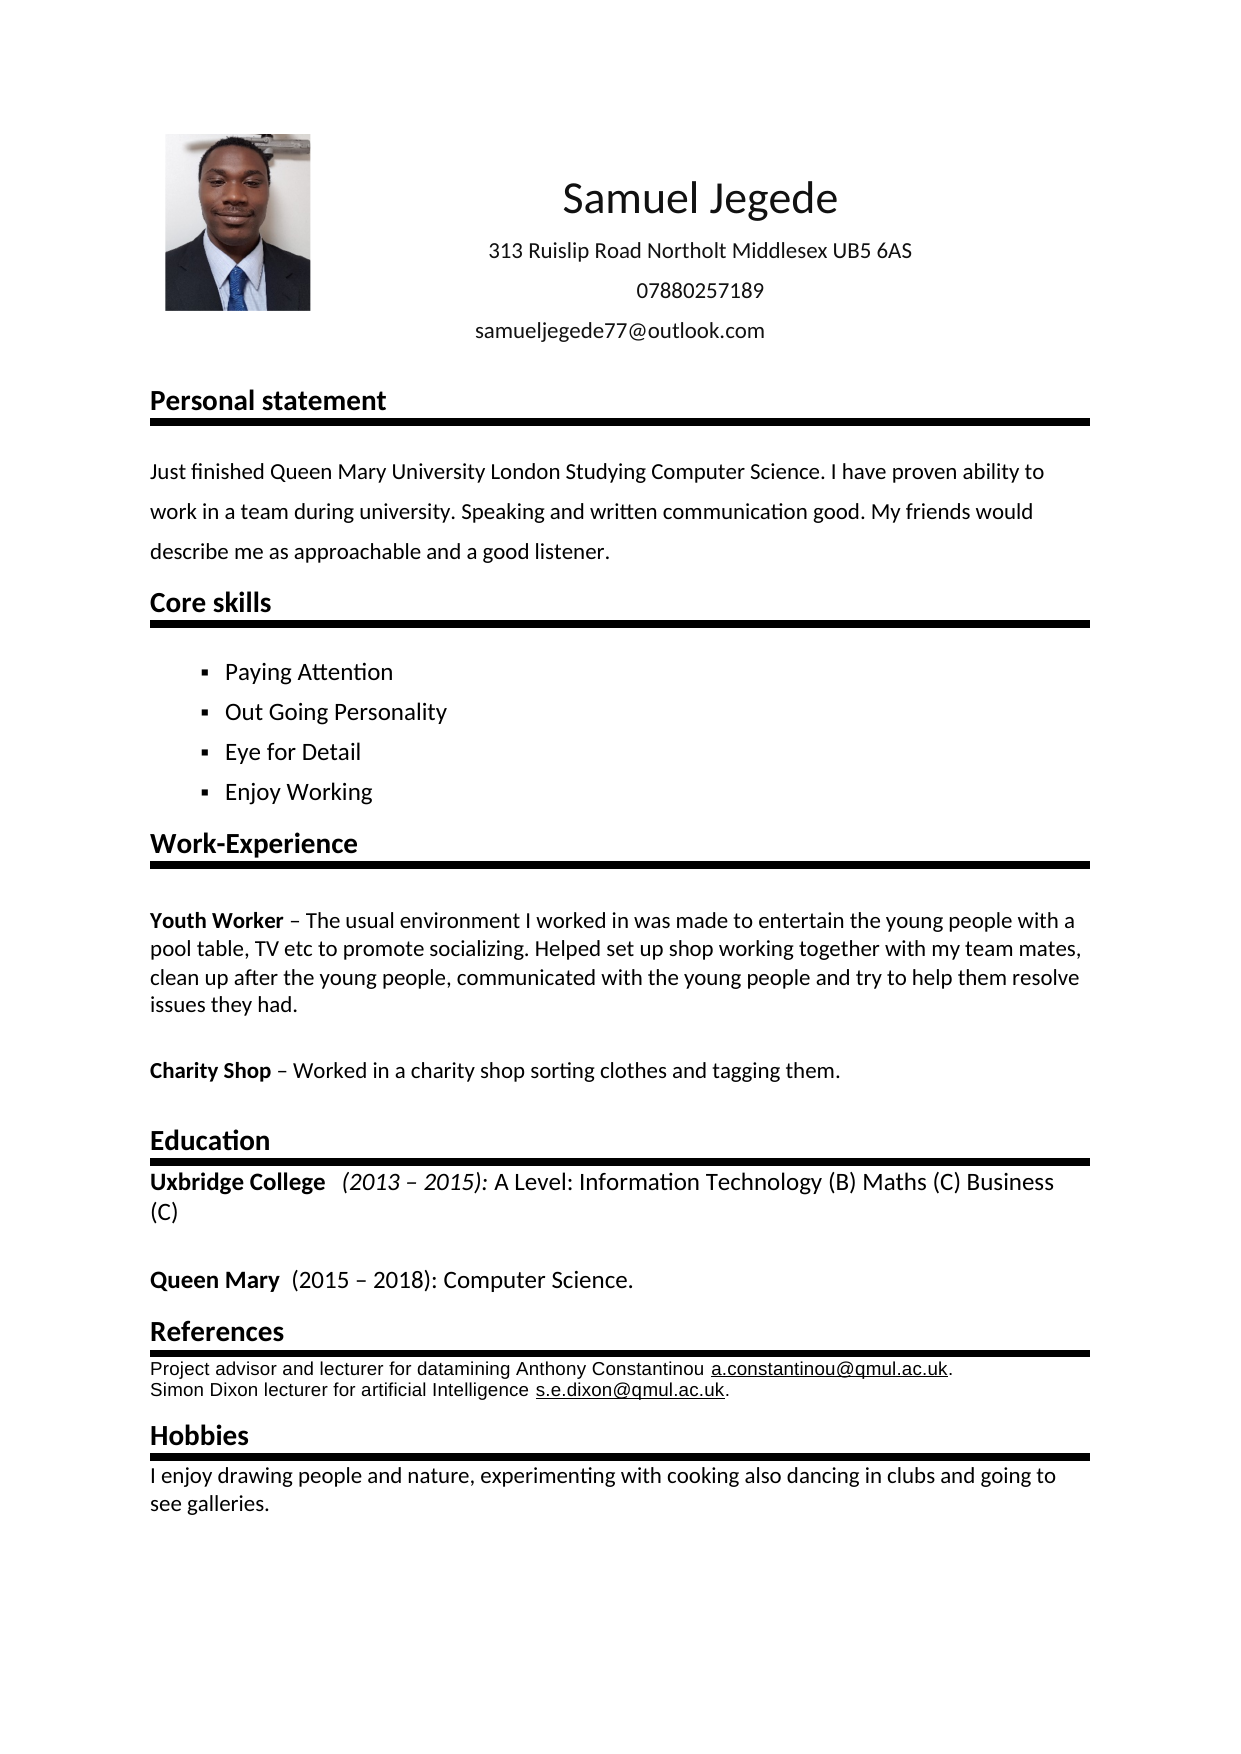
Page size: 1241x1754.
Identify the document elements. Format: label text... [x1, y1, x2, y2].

text I enjoy drawing people and nature, experimenting with cooking also dancing in clubs and going to see galleries. [150, 1461, 1090, 1517]
text Queen Mary (2015 – 2018): Computer Science. [150, 1264, 1090, 1295]
text Charity Shop – Worked in a charity shop sorting clothes and tagging them. [150, 1056, 1090, 1084]
list Eye for Detail [200, 726, 1090, 766]
text Hobbies [150, 1417, 1090, 1453]
text Youth Worker – The usual environment I worked in was made to entertain the young people with a pool table, TV etc to promote socializing. Helped set up shop working together with my team mates, clean up after the young people, communicated with the young people and try to help them resolve issues they had. [150, 907, 1090, 1019]
list Enjoy Working [200, 766, 1090, 806]
text References [150, 1313, 1090, 1350]
text Project advisor and lecturer for datamining Anthony Constantinou a.constantinou@qmul.ac.uk. Simon Dixon lecturer for artificial Intelligence s.e.dixon@qmul.ac.uk. [150, 1357, 1090, 1401]
text Just finished Queen Mary University London Studying Computer Science. I have proven ability to work in a team during university. Speaking and written communication good. My friends would describe me as approachable and a good listener. [150, 445, 1090, 565]
text Uxbridge College (2013 – 2015): A Level: Information Technology (B) Maths (C) Business (C) [150, 1166, 1090, 1227]
text Education [150, 1122, 1090, 1158]
text Personal statement [150, 382, 1090, 418]
text Samuel Jegede 313 Ruislip Road Northolt Middlesex UB5 6AS 07880257189 samueljegede77@outlook.com [150, 169, 1090, 345]
text Core skills [150, 584, 1090, 620]
list Out Going Personality [200, 686, 1090, 726]
list Paying Attention [200, 646, 1090, 686]
text Work-Experience [150, 825, 1090, 861]
